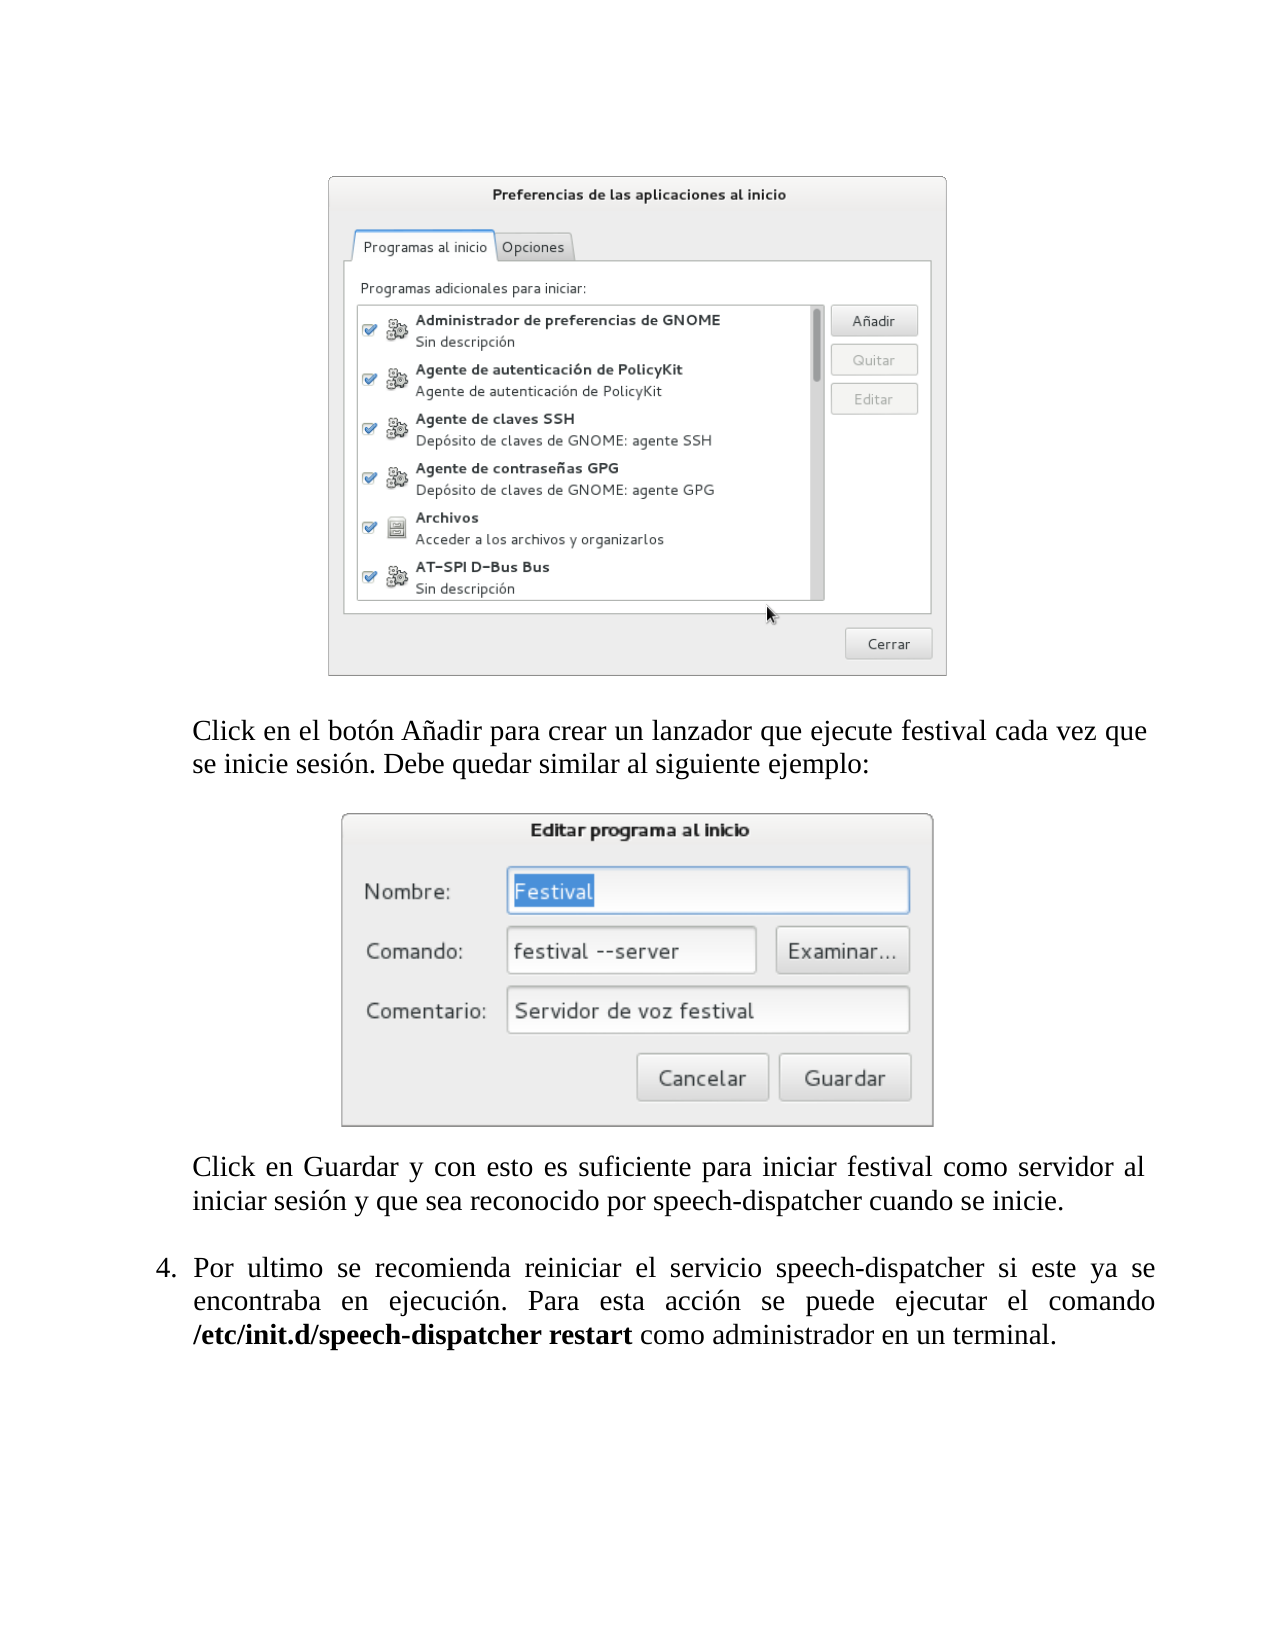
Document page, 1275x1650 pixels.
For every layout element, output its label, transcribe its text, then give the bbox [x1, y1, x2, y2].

picture [328, 176, 947, 676]
text Click en Guardar y con esto es suficiente para iniciar festival como servidor al iniciar sesión y que sea reconocido por speech-dispatcher cuando se inicie. [118, 1149, 1157, 1216]
text Click en el botón Añadir para crear un lanzador que ejecute festival cada vez que se inicie sesión. Debe quedar similar al siguiente ejemplo: [118, 713, 1157, 780]
picture [341, 813, 934, 1127]
list Por ultimo se recomienda reiniciar el servicio speech-dispatcher si este ya se encontraba en ejecución. Para esta acción se puede ejecutar el comando /etc/init.d/speech-dispatcher restart como administrador en un terminal. [156, 1250, 1157, 1350]
